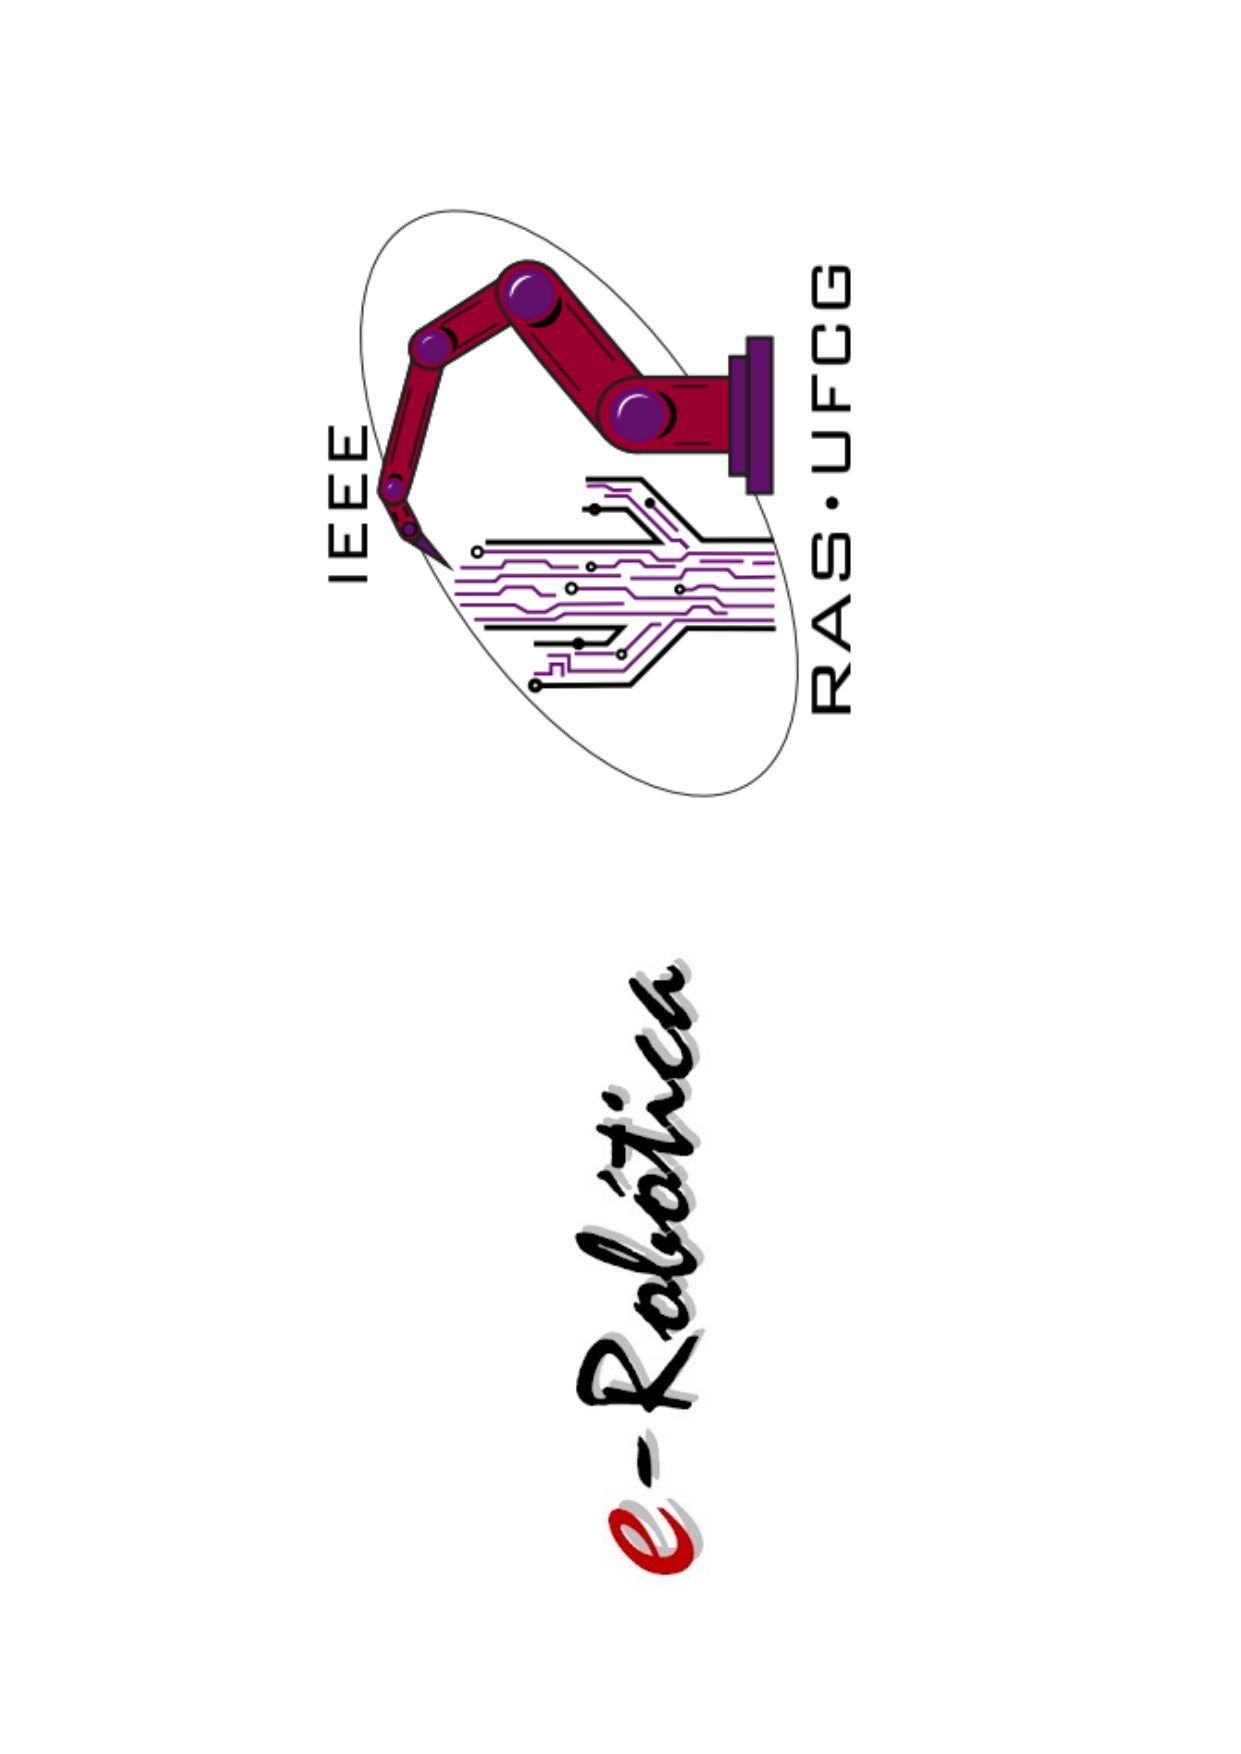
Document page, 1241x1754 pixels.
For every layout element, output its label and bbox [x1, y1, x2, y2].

picture [288, 143, 974, 859]
picture [548, 936, 746, 1597]
